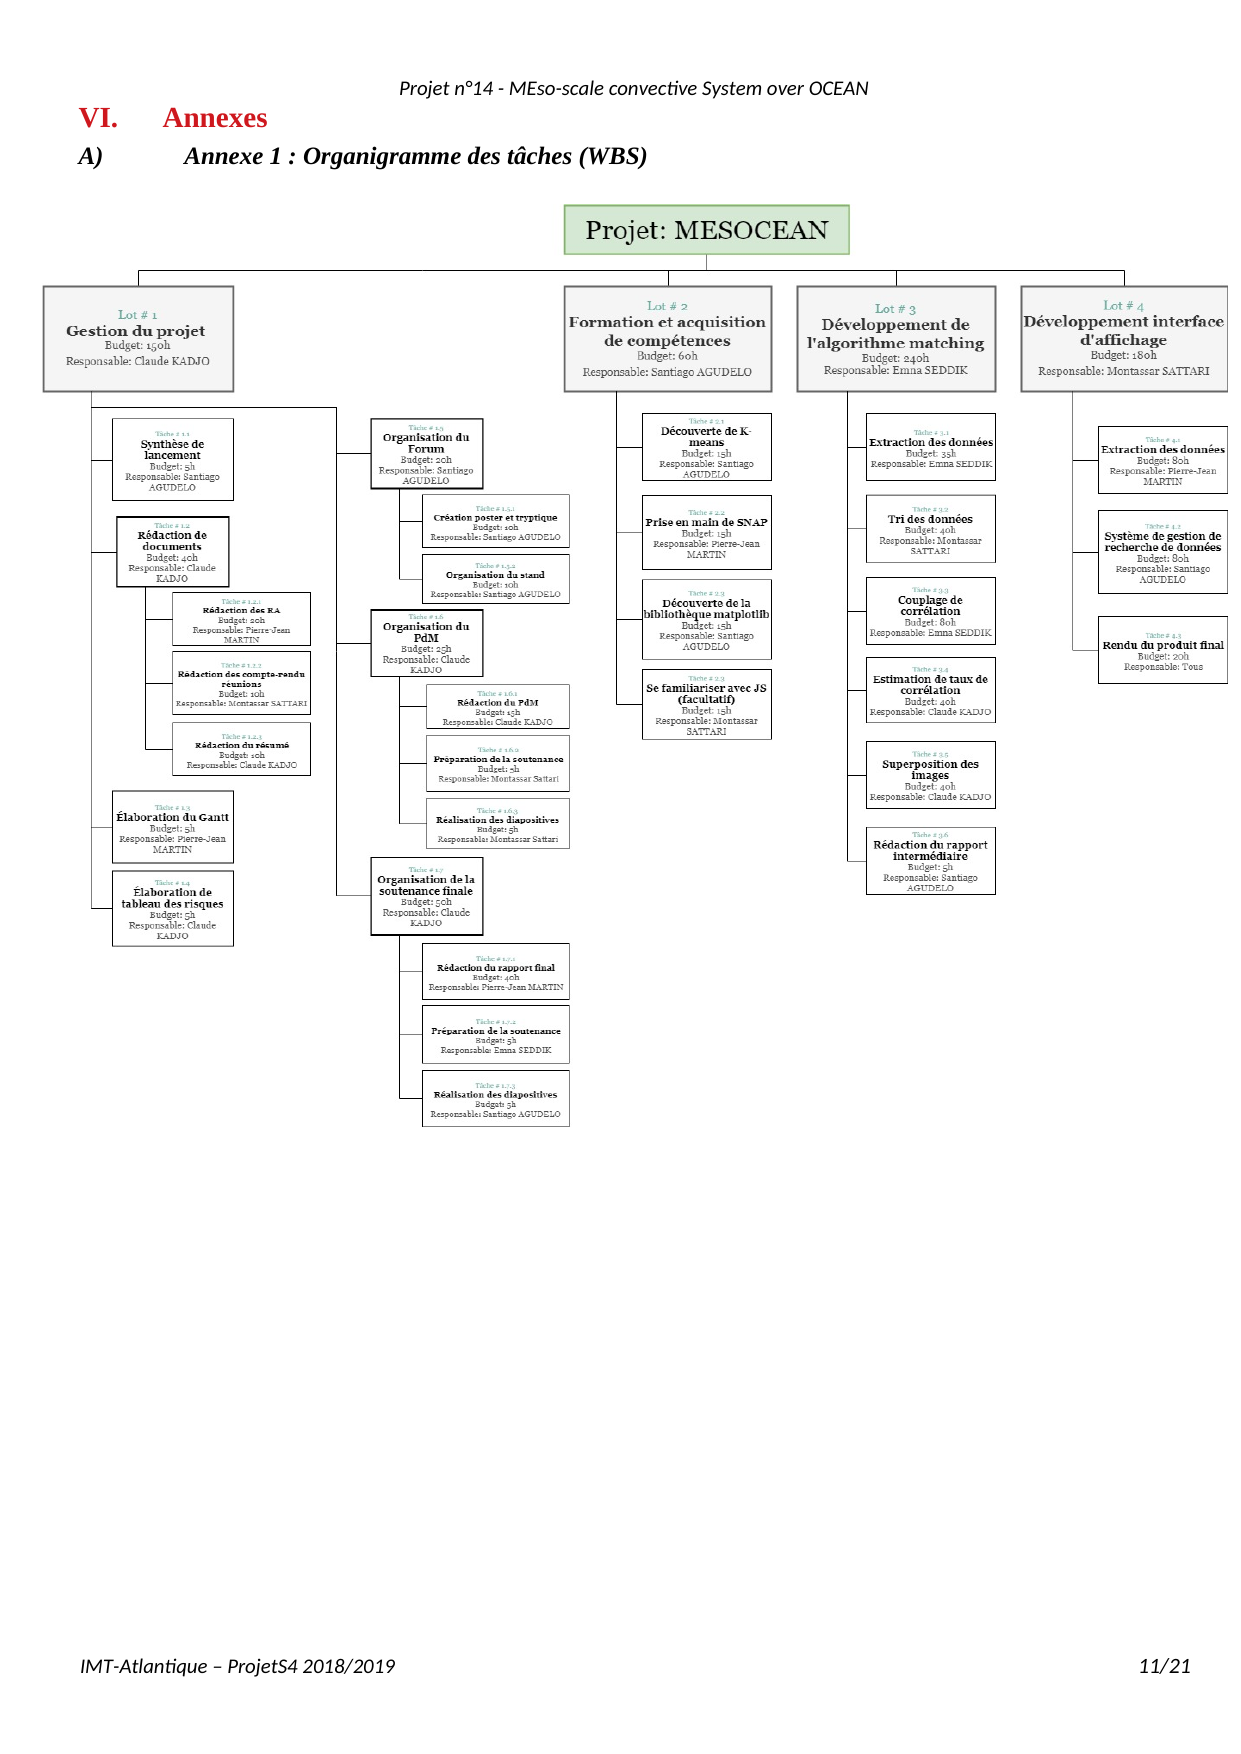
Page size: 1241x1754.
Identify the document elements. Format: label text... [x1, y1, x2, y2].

subtitle A) Annexe 1 : Organigramme des tâches (WBS) [78, 141, 1191, 170]
subtitle VI. Annexes [78, 100, 1191, 134]
picture [42, 204, 1228, 1127]
